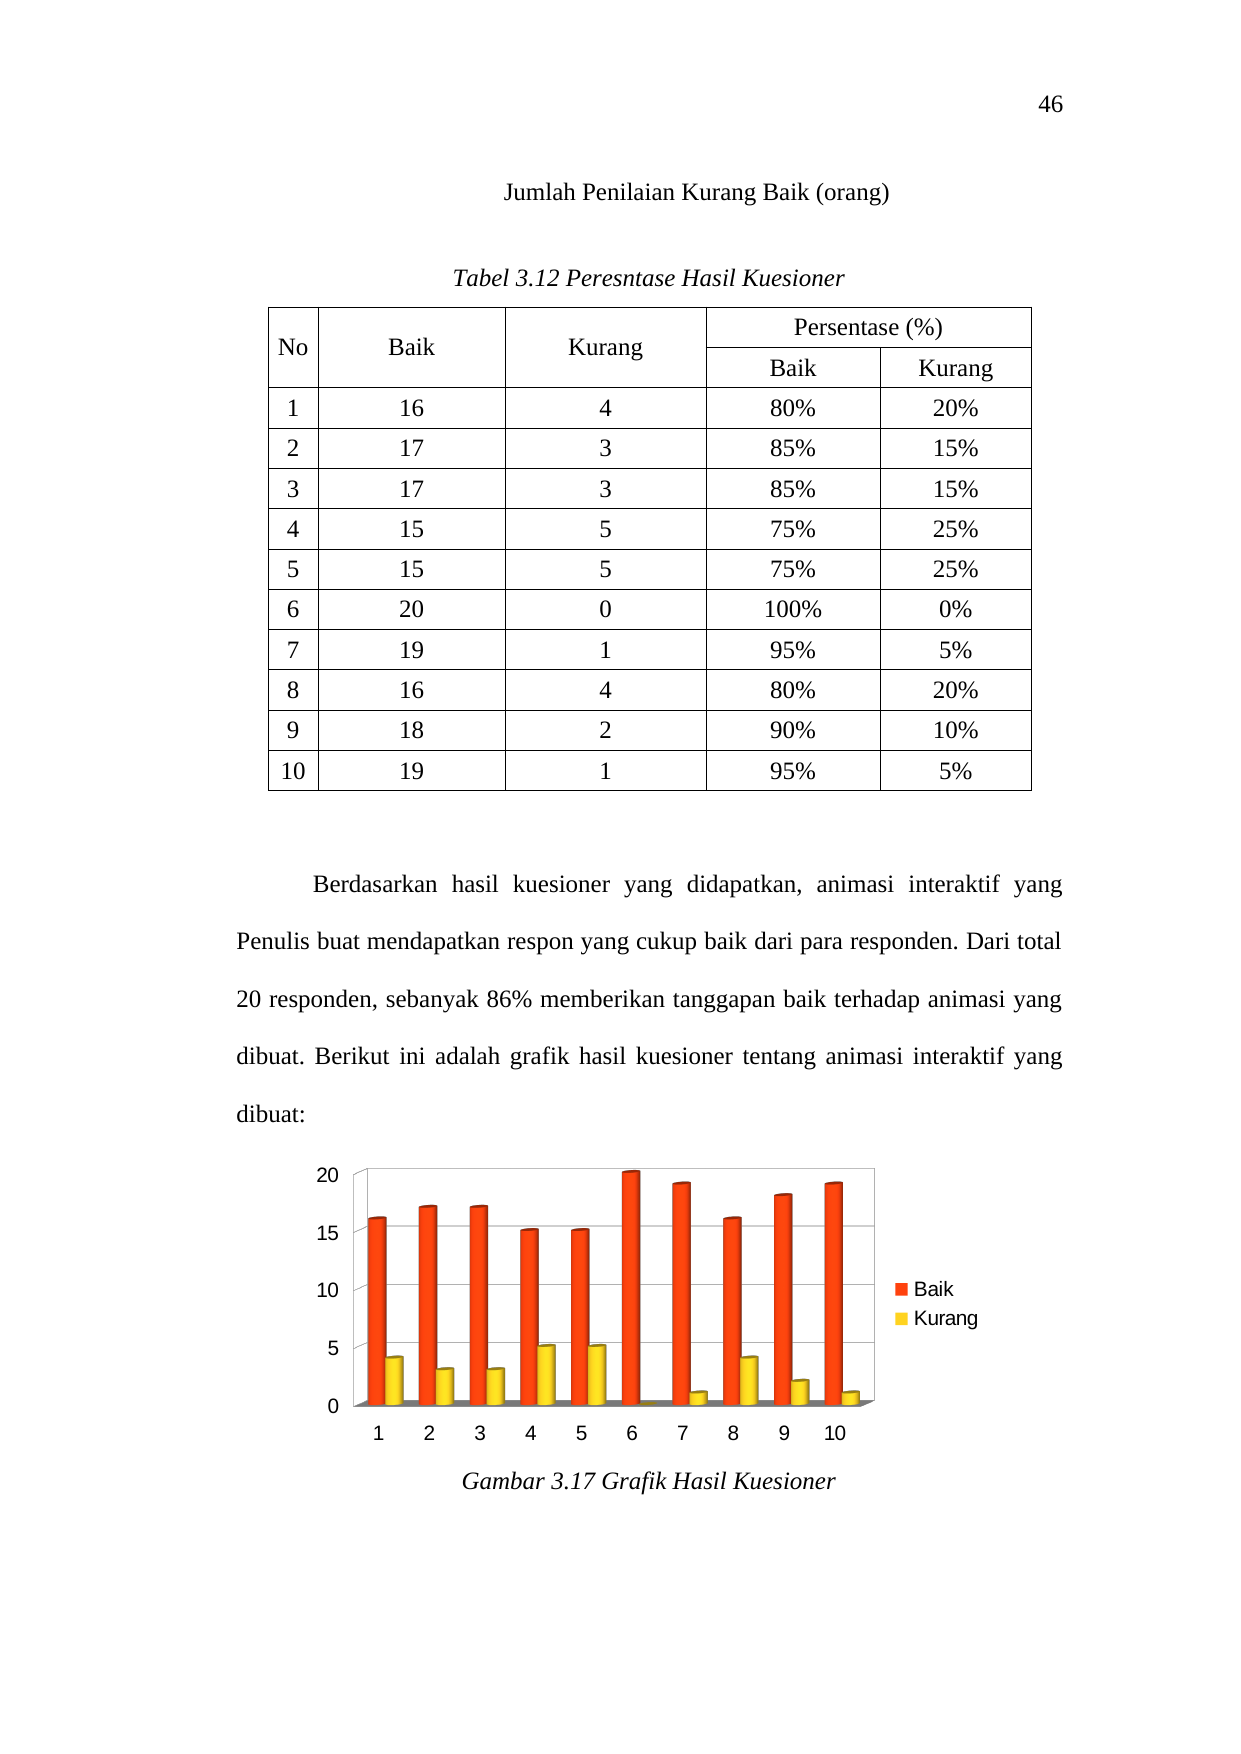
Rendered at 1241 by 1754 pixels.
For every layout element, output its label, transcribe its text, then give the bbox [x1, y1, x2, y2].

table_cell 6 [269, 590, 318, 629]
table_cell 0 [506, 590, 706, 629]
table_cell 5% [881, 751, 1031, 790]
table_cell Kurang [881, 348, 1031, 387]
table_cell 5 [506, 509, 706, 548]
table_cell 16 [319, 670, 505, 710]
table_cell 20 [319, 590, 505, 629]
table_cell 18 [319, 711, 505, 750]
text Gambar 3.17 Grafik Hasil Kuesioner [302, 1452, 997, 1495]
table_cell 75% [707, 550, 880, 589]
table_cell 15 [319, 550, 505, 589]
table_cell 2 [506, 711, 706, 750]
table_cell 10% [881, 711, 1031, 750]
table_cell 5 [506, 550, 706, 589]
table_cell [915, 177, 1022, 206]
table_cell 19 [319, 630, 505, 669]
table_cell 3 [506, 469, 706, 508]
table_cell 7 [269, 630, 318, 669]
table_cell 15% [881, 429, 1031, 468]
table_cell [290, 177, 478, 206]
table_header Persentase (%) [707, 308, 1031, 347]
table_cell 95% [707, 751, 880, 790]
table_header Baik [319, 308, 505, 387]
table_cell 2 [269, 429, 318, 468]
table_cell 1 [506, 630, 706, 669]
table_cell 1 [269, 388, 318, 427]
table_cell 85% [707, 469, 880, 508]
table_header No [269, 308, 318, 387]
table_cell 15 [319, 509, 505, 548]
table_cell 9 [269, 711, 318, 750]
subtitle Berdasarkan hasil kuesioner yang didapatkan, animasi interaktif yang Penulis buat mendapatkan respon yang cukup baik dari para responden. Dari total 20 responden, sebanyak 86% memberikan tanggapan baik terhadap animasi yang dibuat. Berikut ini adalah grafik hasil kuesioner tentang animasi interaktif yang dibuat: [236, 869, 1063, 1127]
table_cell 4 [269, 509, 318, 548]
table_cell 100% [707, 590, 880, 629]
table_cell 85% [707, 429, 880, 468]
table_cell 90% [707, 711, 880, 750]
table_cell 95% [707, 630, 880, 669]
table_cell Baik [707, 348, 880, 387]
table_cell 4 [506, 670, 706, 710]
table_cell 75% [707, 509, 880, 548]
text Tabel 3.12 Peresntase Hasil Kuesioner [236, 263, 1063, 292]
table_header Kurang [506, 308, 706, 387]
table_cell 16 [319, 388, 505, 427]
table_cell 3 [269, 469, 318, 508]
table_cell 4 [506, 388, 706, 427]
table_cell 3 [506, 429, 706, 468]
table_cell 8 [269, 670, 318, 710]
table_cell 20% [881, 388, 1031, 427]
table_cell 5 [269, 550, 318, 589]
table_cell 19 [319, 751, 505, 790]
table_cell 0% [881, 590, 1031, 629]
table_cell 17 [319, 469, 505, 508]
table_cell 17 [319, 429, 505, 468]
table_cell 80% [707, 670, 880, 710]
table_cell 25% [881, 509, 1031, 548]
table_cell Jumlah Penilaian Kurang Baik (orang) [478, 177, 915, 206]
table_cell 1 [506, 751, 706, 790]
table_cell 80% [707, 388, 880, 427]
table_cell 25% [881, 550, 1031, 589]
table_cell 10 [269, 751, 318, 790]
table_cell 20% [881, 670, 1031, 710]
table_cell 5% [881, 630, 1031, 669]
table_cell 15% [881, 469, 1031, 508]
